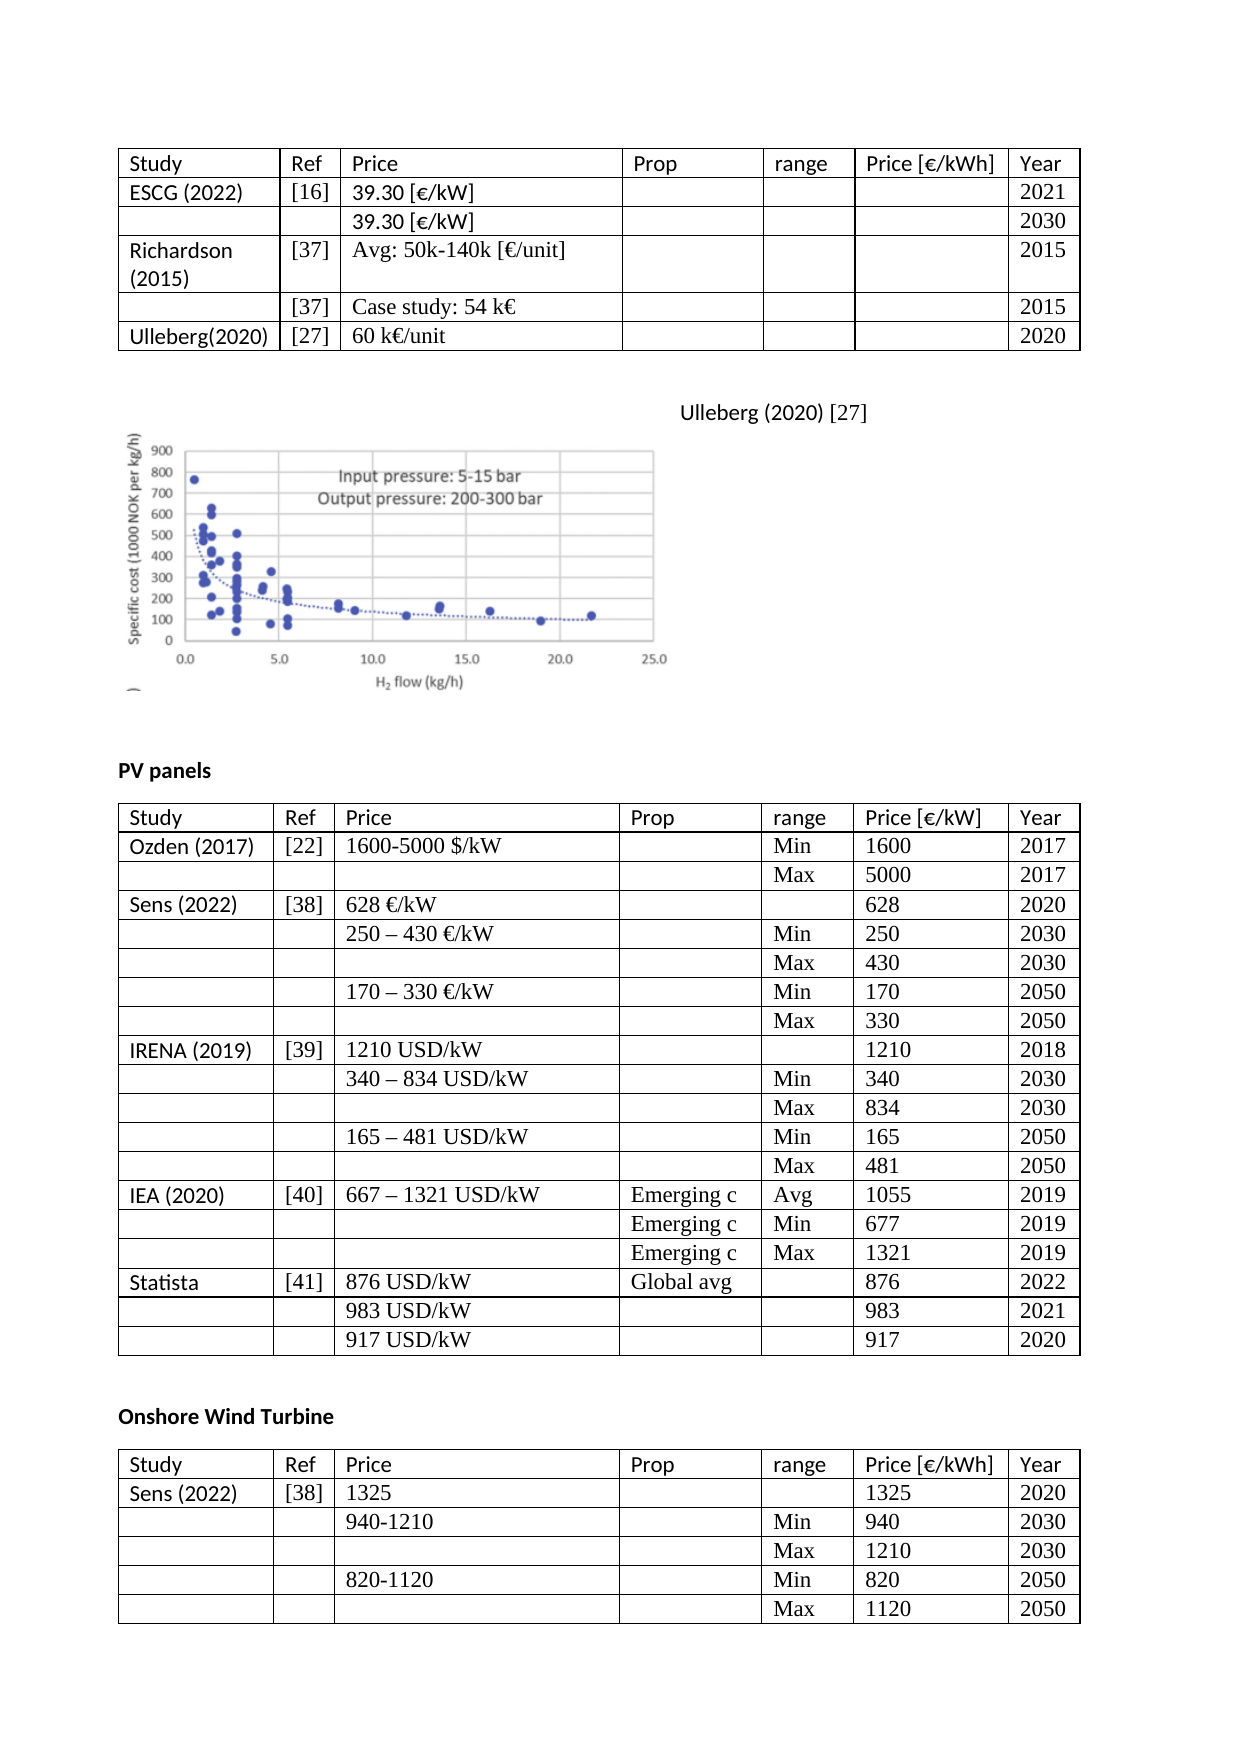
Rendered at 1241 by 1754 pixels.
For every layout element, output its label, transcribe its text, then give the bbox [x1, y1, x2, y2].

table_cell 250 [854, 920, 1008, 948]
table_header Price [€/kW] [854, 804, 1008, 831]
table_cell 2050 [1009, 978, 1079, 1006]
table_cell Avg: 50k-140k [€/unit] [341, 236, 622, 292]
table_cell [764, 236, 854, 292]
table_header Price [€/kWh] [854, 1450, 1008, 1478]
table_cell 983 [854, 1298, 1008, 1326]
table_cell [764, 293, 854, 321]
table_cell [119, 1595, 273, 1623]
table_cell 1600 [854, 833, 1008, 861]
table_cell [119, 207, 279, 235]
table_cell [620, 1327, 761, 1354]
table_cell [623, 236, 763, 292]
table_cell 39.30 [€/kW] [341, 178, 622, 206]
table_cell [274, 1537, 334, 1565]
table_cell 1210 [854, 1036, 1008, 1064]
table_cell 2020 [1009, 1327, 1079, 1354]
table_cell Max [762, 1007, 853, 1035]
table_cell [620, 833, 761, 861]
table_cell 1321 [854, 1239, 1008, 1267]
table_cell [856, 207, 1008, 235]
table_cell [620, 1508, 761, 1536]
table_cell 2050 [1009, 1595, 1079, 1623]
table_cell 940-1210 [335, 1508, 619, 1536]
table_header Price [335, 1450, 619, 1478]
table_cell [16] [281, 178, 340, 206]
table_cell Global avg [620, 1269, 761, 1296]
table_cell 2015 [1009, 293, 1079, 321]
table_cell IEA (2020) [119, 1181, 273, 1209]
table_cell [335, 1094, 619, 1122]
table_header Ref [274, 1450, 334, 1478]
table_cell [38] [274, 891, 334, 919]
table_cell 834 [854, 1094, 1008, 1122]
table_cell 917 USD/kW [335, 1327, 619, 1354]
table_cell [764, 322, 854, 350]
table_cell 2019 [1009, 1239, 1079, 1267]
table_header Ref [274, 804, 334, 831]
table_cell [856, 322, 1008, 350]
table_cell [274, 1210, 334, 1238]
table_cell [335, 1152, 619, 1180]
table_cell [274, 1566, 334, 1594]
table_cell 1325 [854, 1479, 1008, 1507]
table_cell [39] [274, 1036, 334, 1064]
table_header Prop [620, 1450, 761, 1478]
table_cell 2030 [1009, 1508, 1079, 1536]
table_cell 983 USD/kW [335, 1298, 619, 1326]
table_cell 60 k€/unit [341, 322, 622, 350]
text PV panels [118, 756, 1122, 784]
table_cell [119, 1210, 273, 1238]
table_cell [335, 1239, 619, 1267]
table_cell 2050 [1009, 1152, 1079, 1180]
table_cell Richardson (2015) [119, 236, 279, 292]
table_cell 330 [854, 1007, 1008, 1035]
table_cell [274, 1298, 334, 1326]
table_cell [620, 1094, 761, 1122]
table_header Prop [623, 149, 763, 177]
table_header Study [119, 804, 273, 831]
table_cell Min [762, 1566, 853, 1594]
table_header Price [€/kWh] [856, 149, 1008, 177]
table_cell 820 [854, 1566, 1008, 1594]
table_cell 340 – 834 USD/kW [335, 1065, 619, 1093]
table_header Ref [281, 149, 340, 177]
table_cell [119, 1508, 273, 1536]
table_header Year [1009, 149, 1079, 177]
table_cell Emerging c [620, 1239, 761, 1267]
table_header Price [335, 804, 619, 831]
table_cell 2015 [1009, 236, 1079, 292]
table_cell Min [762, 833, 853, 861]
table_cell [762, 1298, 853, 1326]
table_cell 677 [854, 1210, 1008, 1238]
table_cell 5000 [854, 862, 1008, 889]
table_cell [274, 1595, 334, 1623]
table_cell [274, 1065, 334, 1093]
table_cell [620, 1007, 761, 1035]
table_cell [620, 949, 761, 977]
table_header Prop [620, 804, 761, 831]
table_cell [762, 1327, 853, 1354]
table_cell Avg [762, 1181, 853, 1209]
table_cell [856, 236, 1008, 292]
table_cell [335, 949, 619, 977]
table_cell [119, 1327, 273, 1354]
table_cell 2050 [1009, 1123, 1079, 1151]
table_cell 2020 [1009, 891, 1079, 919]
table_cell Sens (2022) [119, 1479, 273, 1507]
table_cell 2021 [1009, 178, 1079, 206]
table_cell [620, 891, 761, 919]
table_cell [856, 178, 1008, 206]
table_cell [620, 1595, 761, 1623]
table_cell [119, 1298, 273, 1326]
table_cell 2050 [1009, 1566, 1079, 1594]
table_cell 2017 [1009, 862, 1079, 889]
table_cell Max [762, 1152, 853, 1180]
table_cell 2021 [1009, 1298, 1079, 1326]
table_cell 165 [854, 1123, 1008, 1151]
text Onshore Wind Turbine [118, 1402, 1122, 1430]
table_cell [119, 978, 273, 1006]
table_cell [274, 949, 334, 977]
table_cell [620, 1036, 761, 1064]
table_cell [119, 949, 273, 977]
table_cell [281, 207, 340, 235]
text Ulleberg (2020) [27] [118, 398, 1122, 691]
table_cell ESCG (2022) [119, 178, 279, 206]
table_cell [119, 1566, 273, 1594]
table_cell Case study: 54 k€ [341, 293, 622, 321]
table_cell 2030 [1009, 920, 1079, 948]
table_cell [274, 1508, 334, 1536]
table_cell [37] [281, 236, 340, 292]
table_cell 430 [854, 949, 1008, 977]
table_cell [762, 1269, 853, 1296]
table_header Study [119, 1450, 273, 1478]
table_cell Max [762, 1094, 853, 1122]
table_cell 170 – 330 €/kW [335, 978, 619, 1006]
table_cell 1600-5000 $/kW [335, 833, 619, 861]
table_cell [620, 862, 761, 889]
table_cell [40] [274, 1181, 334, 1209]
table_cell Min [762, 1065, 853, 1093]
table_cell Ulleberg(2020) [119, 322, 279, 350]
table_cell [620, 1479, 761, 1507]
table_cell [335, 862, 619, 889]
table_cell [119, 1537, 273, 1565]
table_cell [274, 1239, 334, 1267]
table_cell [762, 1036, 853, 1064]
table_cell 667 – 1321 USD/kW [335, 1181, 619, 1209]
table_header Year [1009, 804, 1079, 831]
table_cell [623, 293, 763, 321]
table_cell 340 [854, 1065, 1008, 1093]
table_cell [119, 1239, 273, 1267]
table_header range [764, 149, 854, 177]
table_cell Statista [119, 1269, 273, 1296]
table_cell [623, 178, 763, 206]
table_cell [623, 207, 763, 235]
table_header Price [341, 149, 622, 177]
table_cell 2030 [1009, 949, 1079, 977]
table_cell 2022 [1009, 1269, 1079, 1296]
table_cell [620, 920, 761, 948]
table_cell [119, 1152, 273, 1180]
table_cell [274, 920, 334, 948]
table_cell 250 – 430 €/kW [335, 920, 619, 948]
table_cell 876 [854, 1269, 1008, 1296]
table_cell Max [762, 1595, 853, 1623]
table_cell [119, 920, 273, 948]
table_cell [764, 207, 854, 235]
table_cell [22] [274, 833, 334, 861]
table_cell Emerging c [620, 1181, 761, 1209]
table_cell [41] [274, 1269, 334, 1296]
table_cell 876 USD/kW [335, 1269, 619, 1296]
table_cell Min [762, 1123, 853, 1151]
table_cell Min [762, 1210, 853, 1238]
table_cell [620, 1065, 761, 1093]
table_cell Sens (2022) [119, 891, 273, 919]
table_cell 940 [854, 1508, 1008, 1536]
table_cell 1055 [854, 1181, 1008, 1209]
table_cell [335, 1007, 619, 1035]
table_cell [119, 1065, 273, 1093]
table_cell [762, 891, 853, 919]
table_cell [620, 1298, 761, 1326]
table_cell Max [762, 862, 853, 889]
table_cell [620, 1123, 761, 1151]
table_cell 2020 [1009, 1479, 1079, 1507]
table_cell 481 [854, 1152, 1008, 1180]
table_cell 39.30 [€/kW] [341, 207, 622, 235]
table_cell [119, 293, 279, 321]
table_cell Min [762, 978, 853, 1006]
table_header range [762, 804, 853, 831]
table_cell 1210 USD/kW [335, 1036, 619, 1064]
table_cell 628 €/kW [335, 891, 619, 919]
table_cell [37] [281, 293, 340, 321]
table_cell 170 [854, 978, 1008, 1006]
table_cell [335, 1595, 619, 1623]
table_header Study [119, 149, 279, 177]
table_cell 917 [854, 1327, 1008, 1354]
table_cell [274, 1094, 334, 1122]
table_cell [274, 978, 334, 1006]
table_cell [119, 1094, 273, 1122]
table_cell Emerging c [620, 1210, 761, 1238]
table_cell Max [762, 1239, 853, 1267]
table_cell 2030 [1009, 207, 1079, 235]
table_cell [27] [281, 322, 340, 350]
table_cell [623, 322, 763, 350]
table_header range [762, 1450, 853, 1478]
table_cell 2050 [1009, 1007, 1079, 1035]
table_cell [762, 1479, 853, 1507]
table_cell [335, 1210, 619, 1238]
table_cell [856, 293, 1008, 321]
table_cell 2019 [1009, 1210, 1079, 1238]
table_cell 2030 [1009, 1094, 1079, 1122]
table_cell 2018 [1009, 1036, 1079, 1064]
table_cell Min [762, 1508, 853, 1536]
table_cell 1325 [335, 1479, 619, 1507]
table_header Year [1009, 1450, 1079, 1478]
table_cell [274, 1327, 334, 1354]
table_cell 165 – 481 USD/kW [335, 1123, 619, 1151]
table_cell 2030 [1009, 1537, 1079, 1565]
table_cell [274, 1123, 334, 1151]
table_cell [119, 1123, 273, 1151]
table_cell [620, 1566, 761, 1594]
table_cell IRENA (2019) [119, 1036, 273, 1064]
table_cell 2017 [1009, 833, 1079, 861]
table_cell [274, 1007, 334, 1035]
table_cell [119, 1007, 273, 1035]
table_cell [119, 862, 273, 889]
table_cell [620, 1152, 761, 1180]
table_cell 2030 [1009, 1065, 1079, 1093]
table_cell 2020 [1009, 322, 1079, 350]
table_cell 1120 [854, 1595, 1008, 1623]
table_cell [620, 1537, 761, 1565]
table_cell [274, 1152, 334, 1180]
table_cell Min [762, 920, 853, 948]
table_cell [38] [274, 1479, 334, 1507]
table_cell [335, 1537, 619, 1565]
table_cell Max [762, 1537, 853, 1565]
table_cell [764, 178, 854, 206]
table_cell [274, 862, 334, 889]
table_cell 628 [854, 891, 1008, 919]
table_cell Max [762, 949, 853, 977]
table_cell [620, 978, 761, 1006]
table_cell 1210 [854, 1537, 1008, 1565]
table_cell 820-1120 [335, 1566, 619, 1594]
table_cell 2019 [1009, 1181, 1079, 1209]
table_cell Ozden (2017) [119, 833, 273, 861]
